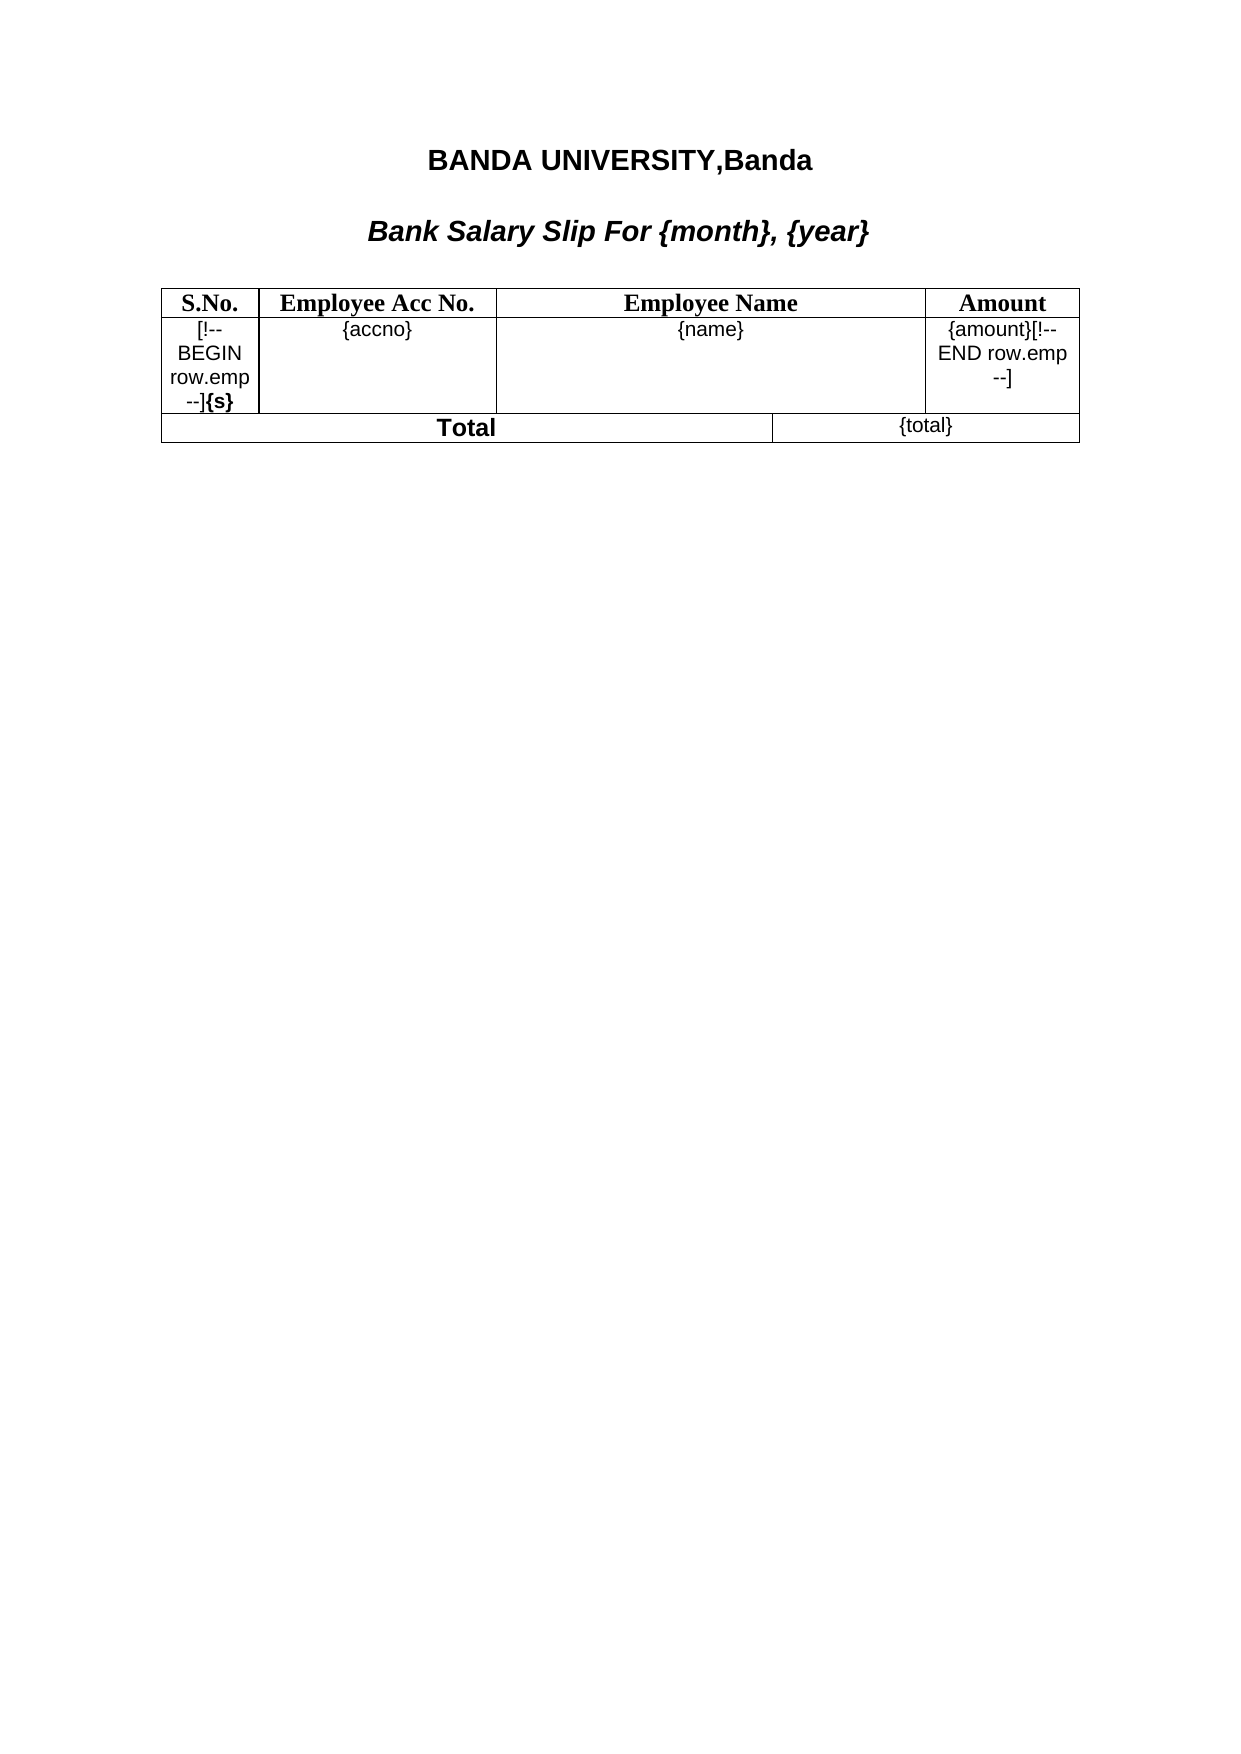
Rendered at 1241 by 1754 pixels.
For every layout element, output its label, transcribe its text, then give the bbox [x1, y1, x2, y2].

table_cell {amount}[!-- END row.emp --] [926, 318, 1079, 413]
text BANDA UNIVERSITY,Banda [118, 143, 1122, 177]
table_header Employee Name [497, 289, 925, 317]
table_cell {total} [773, 414, 1079, 442]
table_cell {accno} [260, 318, 496, 413]
table_header Amount [926, 289, 1079, 317]
table_header S.No. [162, 289, 258, 317]
table_header Employee Acc No. [260, 289, 496, 317]
table_cell [!-- BEGIN row.emp --]{s} [162, 318, 258, 413]
table_cell {name} [497, 318, 925, 413]
table_cell Total [162, 414, 772, 442]
text Bank Salary Slip For {month}, {year} [118, 214, 1122, 248]
